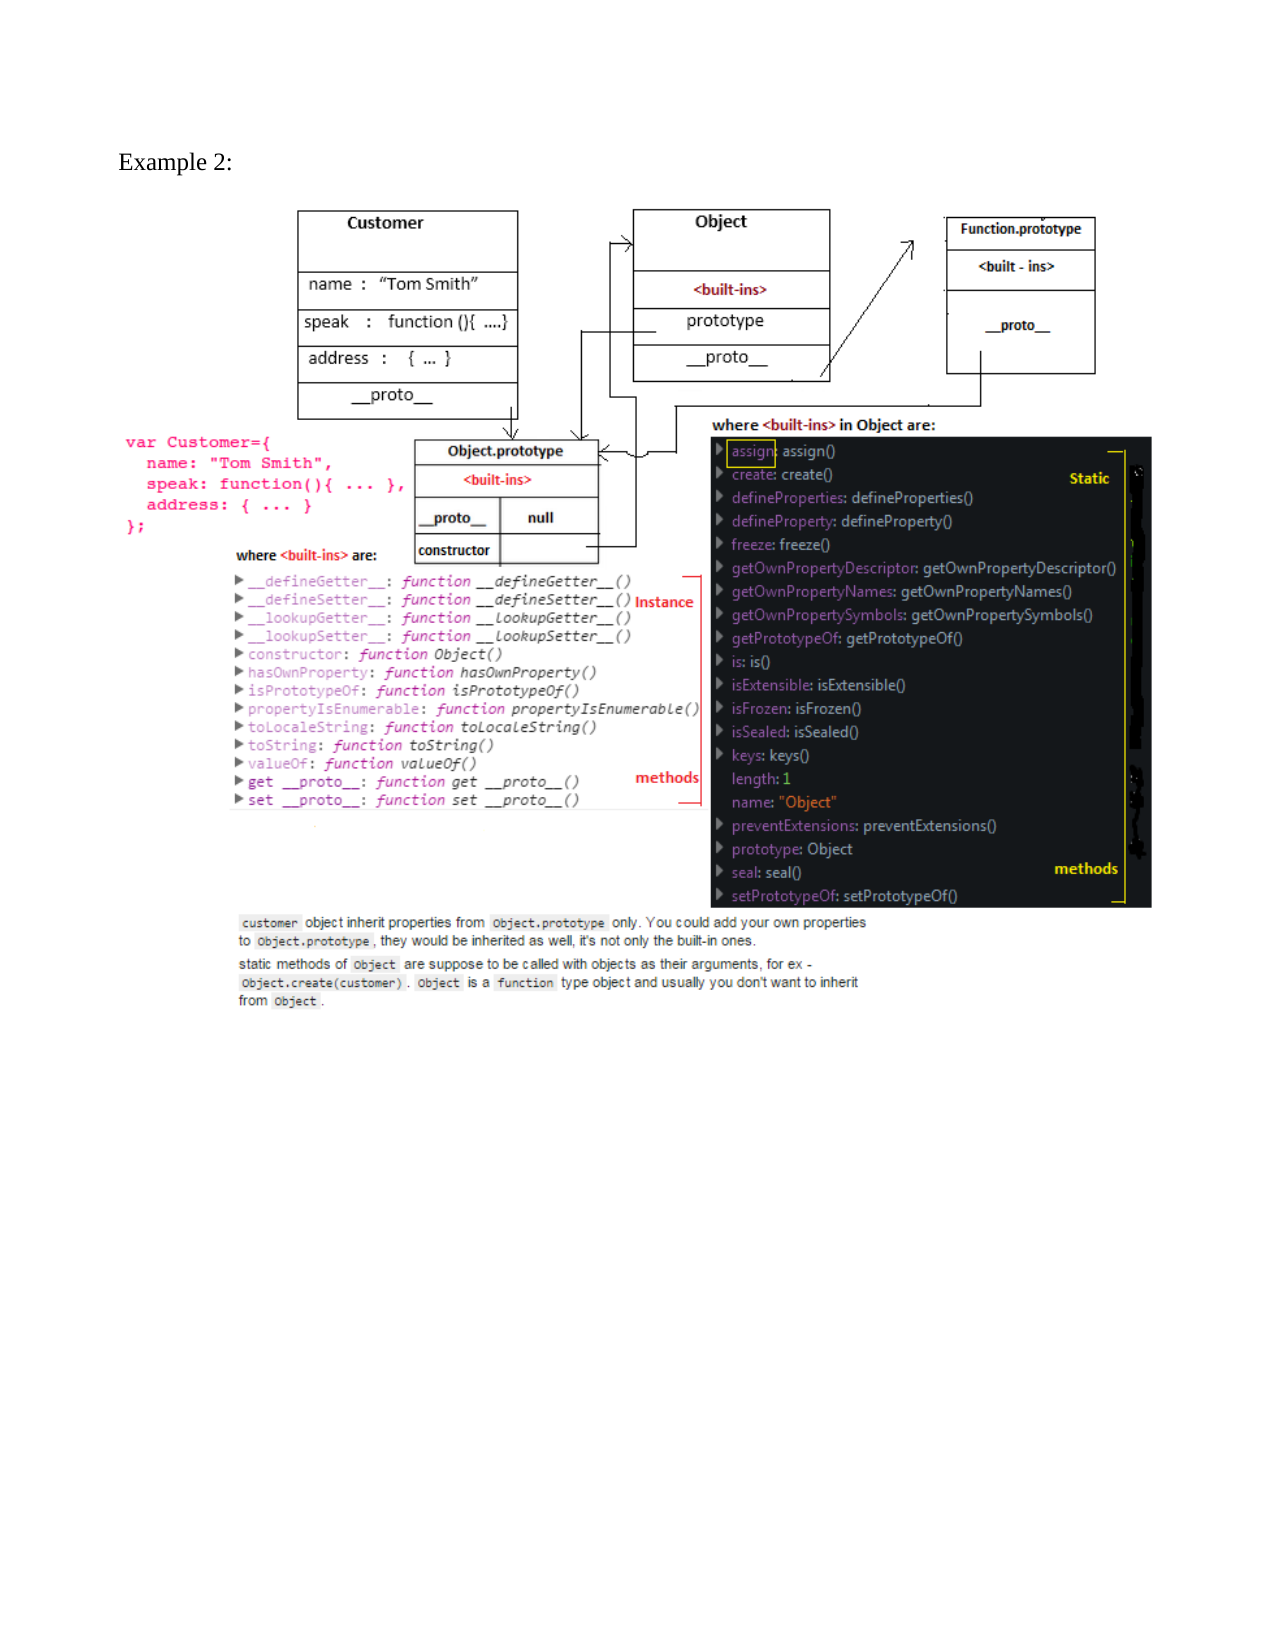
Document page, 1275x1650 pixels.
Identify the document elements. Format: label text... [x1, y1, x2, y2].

picture [118, 204, 1157, 1012]
text Example 2: [118, 147, 1157, 176]
